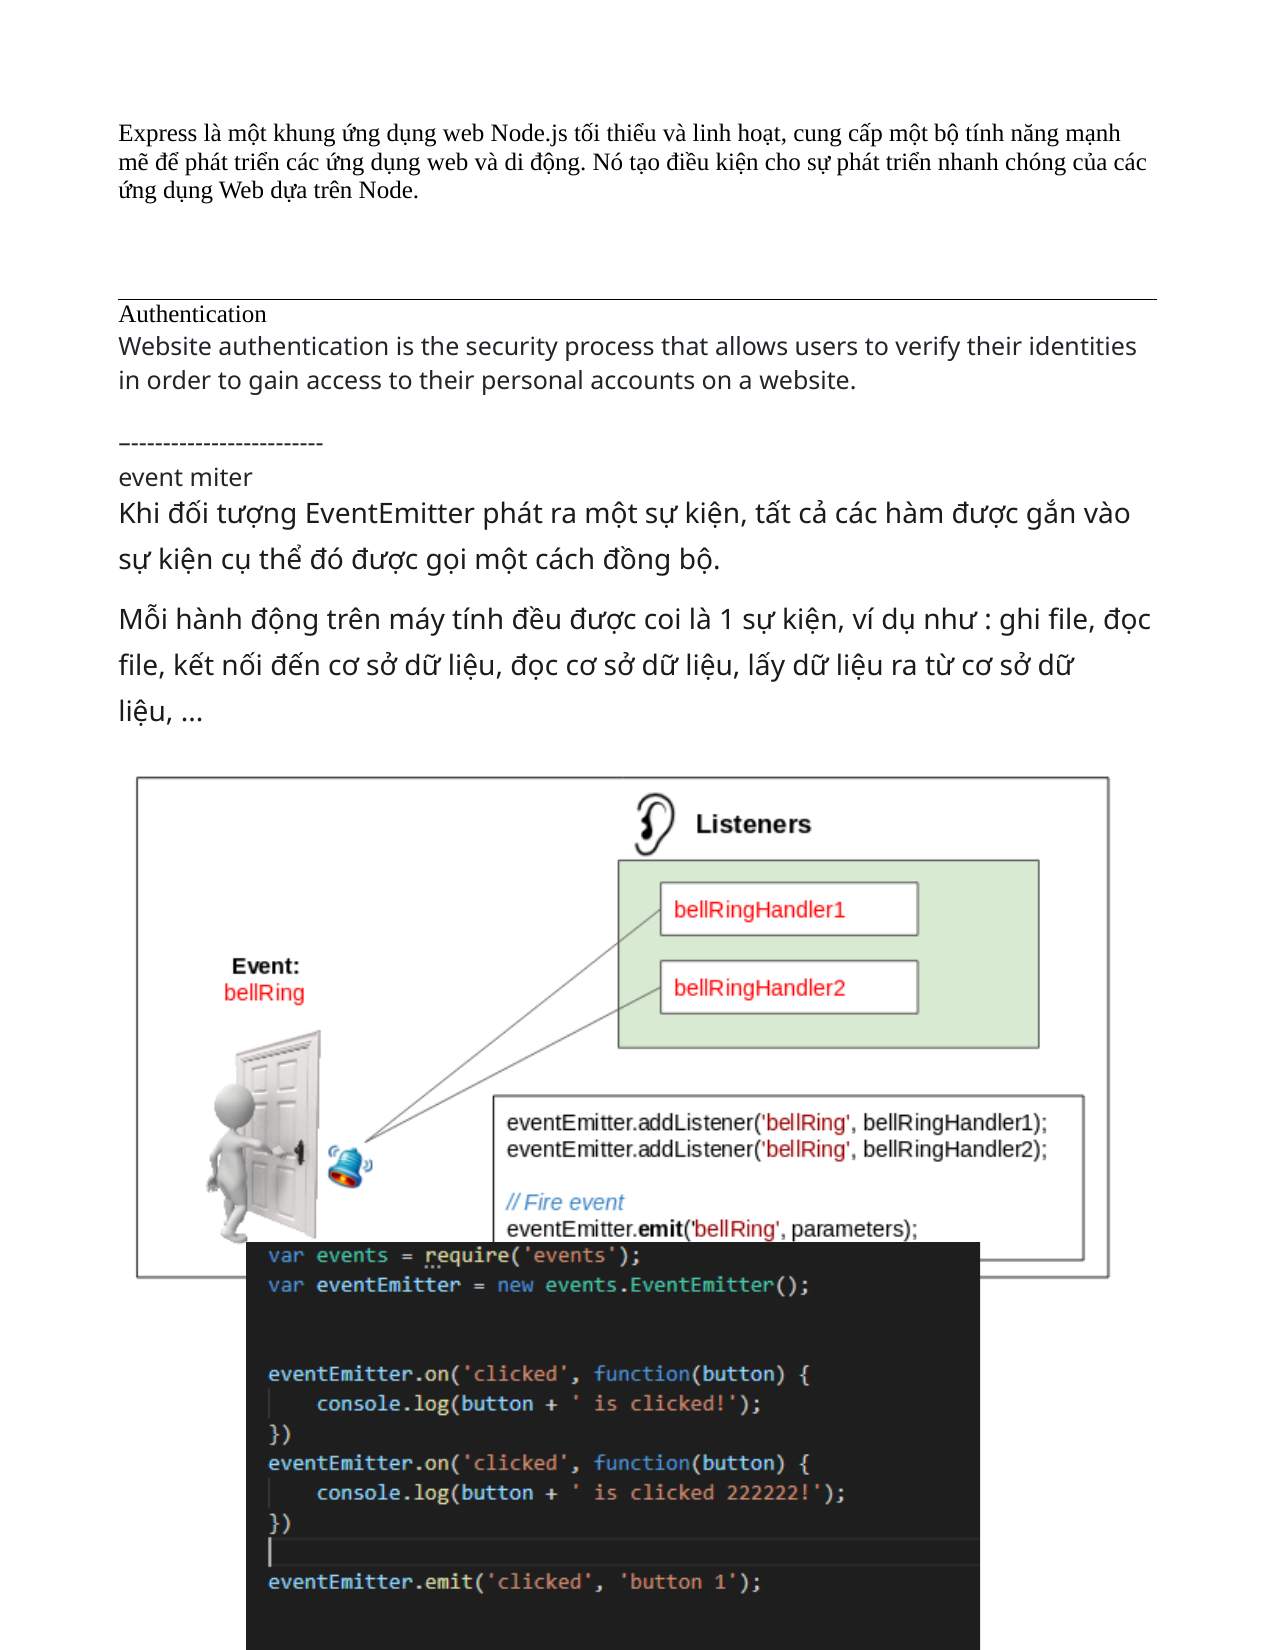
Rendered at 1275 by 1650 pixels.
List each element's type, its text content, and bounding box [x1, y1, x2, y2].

text event miter [118, 459, 1157, 493]
text Website authentication is the security process that allows users to verify their identities in order to gain access to their personal accounts on a website. [118, 328, 1157, 396]
text Authentication [118, 300, 1157, 328]
text –------------------------ [118, 425, 1157, 459]
text Khi đối tượng EventEmitter phát ra một sự kiện, tất cả các hàm được gắn vào sự kiện cụ thể đó được gọi một cách đồng bộ. [118, 493, 1157, 577]
text Mỗi hành động trên máy tính đều được coi là 1 sự kiện, ví dụ như : ghi file, đọc file, kết nối đến cơ sở dữ liệu, đọc cơ sở dữ liệu, lấy dữ liệu ra từ cơ sở dữ liệu, ... [118, 600, 1157, 730]
text Express là một khung ứng dụng web Node.js tối thiểu và linh hoạt, cung cấp một bộ tính năng mạnh mẽ để phát triển các ứng dụng web và di động. Nó tạo điều kiện cho sự phát triển nhanh chóng của các ứng dụng Web dựa trên Node. [118, 118, 1157, 204]
picture [121, 766, 1154, 1650]
